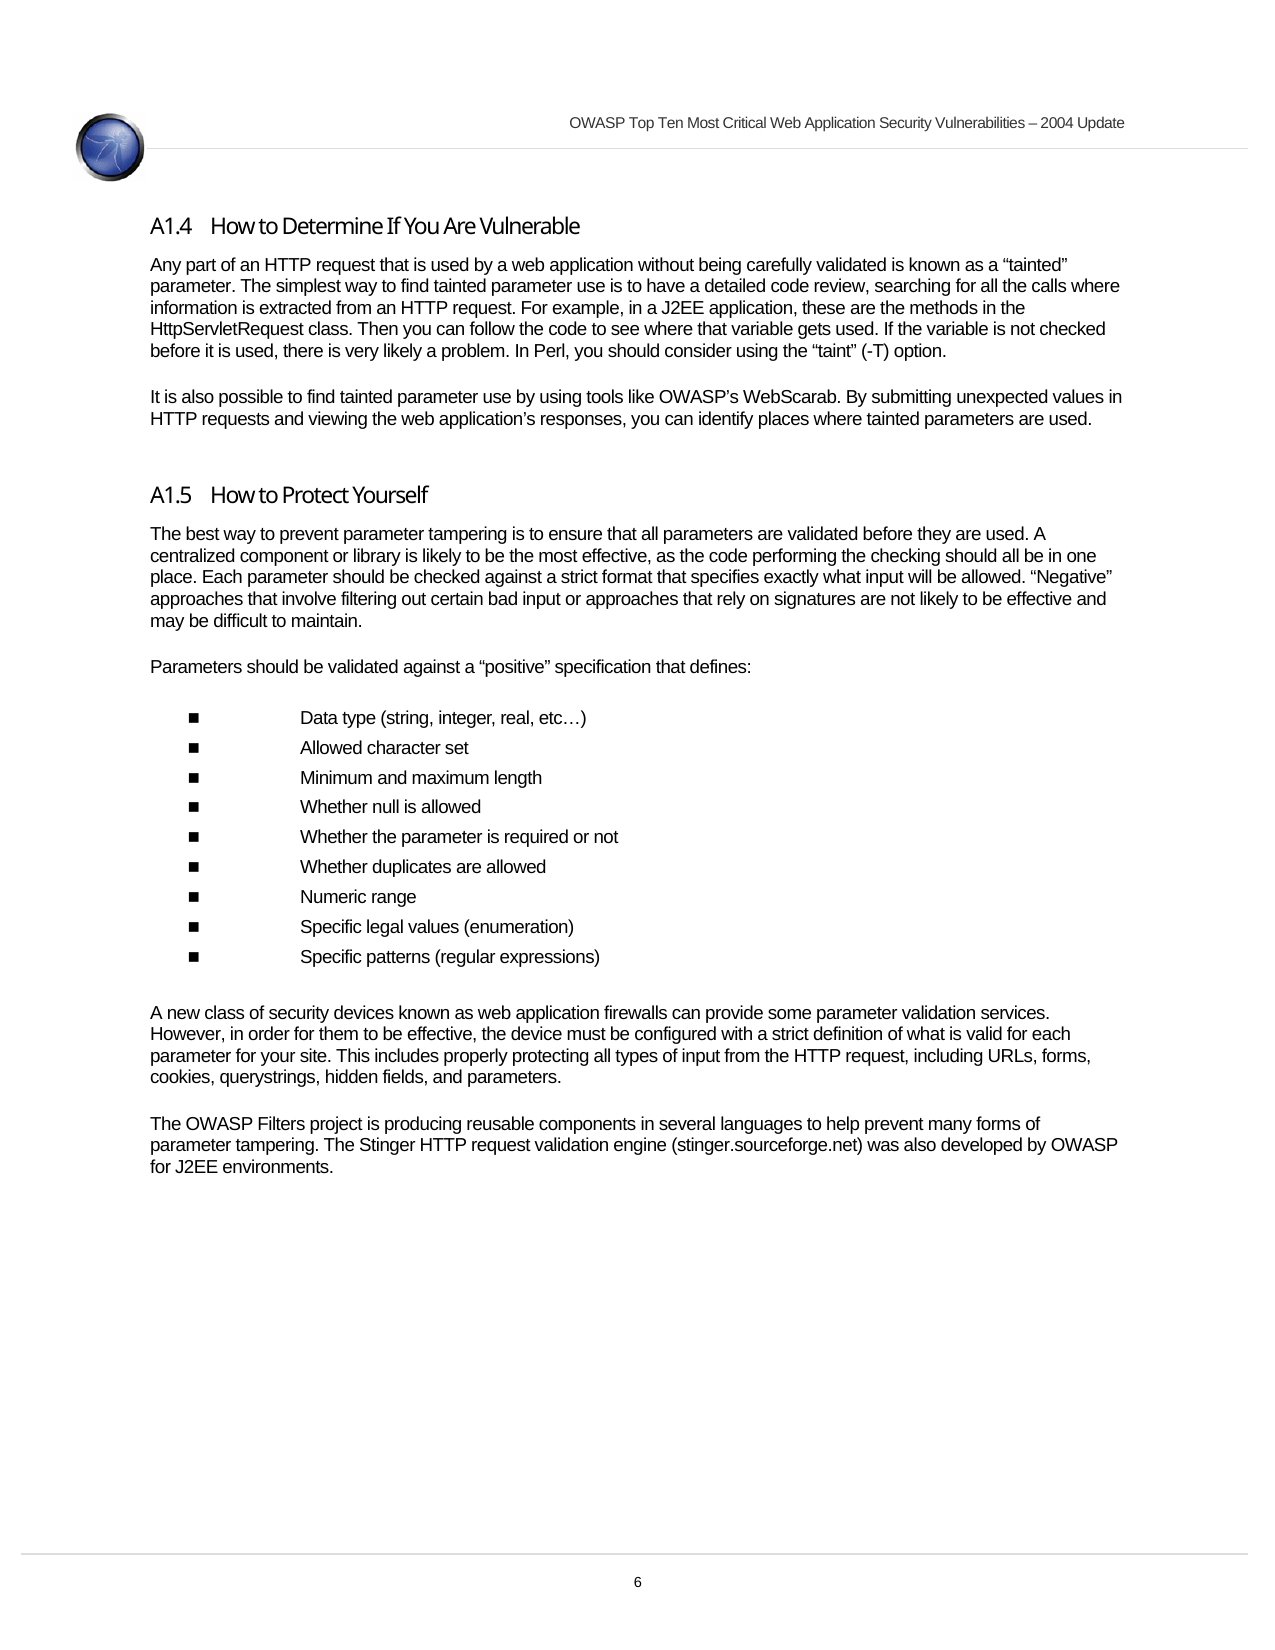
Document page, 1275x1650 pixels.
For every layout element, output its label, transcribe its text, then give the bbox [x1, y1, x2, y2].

list Data type (string, integer, real, etc…) [187, 707, 1125, 728]
list Whether duplicates are allowed [187, 856, 1125, 878]
subtitle How to Protect Yourself [150, 479, 1125, 511]
text The best way to prevent parameter tampering is to ensure that all parameters are validated before they are used. A centralized component or library is likely to be the most effective, as the code performing the checking should all be in one place. Each parameter should be checked against a strict format that specifies exactly what input will be allowed. “Negative” approaches that involve filtering out certain bad input or approaches that rely on signatures are not likely to be effective and may be difficult to maintain. [150, 523, 1125, 631]
list Specific patterns (regular expressions) [187, 946, 1125, 967]
list Minimum and maximum length [187, 766, 1125, 788]
text It is also possible to find tainted parameter use by using tools like OWASP’s WebScarab. By submitting unexpected values in HTTP requests and viewing the web application’s responses, you can identify places where tainted parameters are used. [150, 386, 1125, 429]
list Whether null is allowed [187, 796, 1125, 818]
subtitle How to Determine If You Are Vulnerable [150, 210, 1125, 241]
list Numeric range [187, 886, 1125, 908]
text Any part of an HTTP request that is used by a web application without being carefully validated is known as a “tainted” parameter. The simplest way to find tainted parameter use is to have a detailed code review, searching for all the calls where information is extracted from an HTTP request. For example, in a J2EE application, these are the methods in the HttpServletRequest class. Then you can follow the code to see where that variable gets used. If the variable is not checked before it is used, there is very likely a problem. In Perl, you should consider using the “taint” (-T) option. [150, 253, 1125, 361]
picture [72, 112, 147, 182]
list Allowed character set [187, 737, 1125, 758]
text Parameters should be validated against a “positive” specification that defines: [150, 656, 1125, 677]
text A new class of security devices known as web application firewalls can provide some parameter validation services. However, in order for them to be effective, the device must be configured with a strict definition of what is valid for each parameter for your site. This includes properly protecting all types of input from the HTTP request, including URLs, forms, cookies, querystrings, hidden fields, and parameters. [150, 1001, 1125, 1088]
text The OWASP Filters project is producing reusable components in several languages to help prevent many forms of parameter tampering. The Stinger HTTP request validation engine (stinger.sourceforge.net) was also developed by OWASP for J2EE environments. [150, 1113, 1125, 1177]
list Specific legal values (enumeration) [187, 916, 1125, 937]
list Whether the parameter is required or not [187, 826, 1125, 848]
